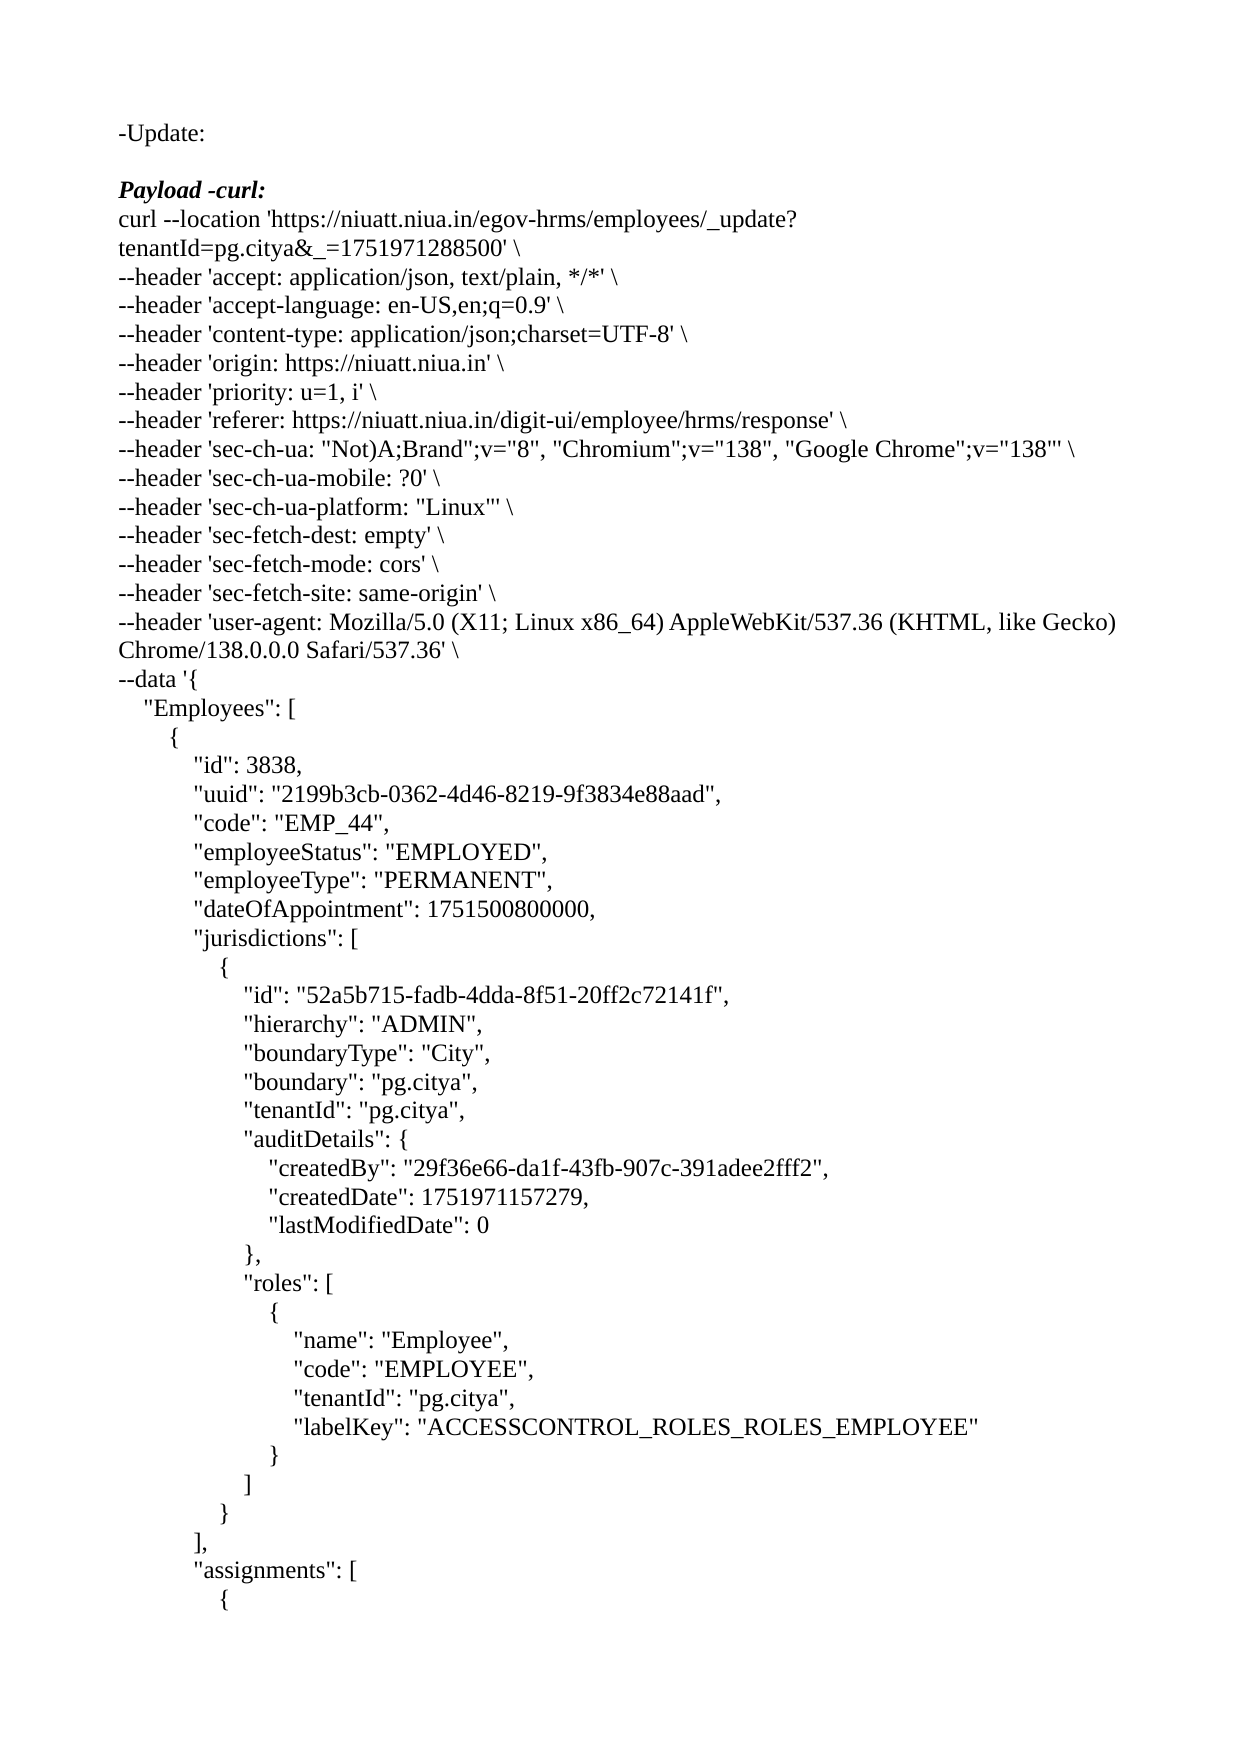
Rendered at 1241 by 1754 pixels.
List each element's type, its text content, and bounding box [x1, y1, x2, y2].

text "tenantId": "pg.citya", [118, 1096, 1122, 1124]
text } [118, 1441, 1122, 1469]
text "id": "52a5b715-fadb-4dda-8f51-20ff2c72141f", [118, 981, 1122, 1009]
text "dateOfAppointment": 1751500800000, [118, 894, 1122, 923]
text --header 'accept: application/json, text/plain, */*' \ [118, 262, 1122, 291]
text "hierarchy": "ADMIN", [118, 1009, 1122, 1038]
text curl --location 'https://niuatt.niua.in/egov-hrms/employees/_update?tenantId=pg.citya&_=1751971288500' \ [118, 204, 1122, 262]
text { [118, 1297, 1122, 1326]
text --header 'content-type: application/json;charset=UTF-8' \ [118, 319, 1122, 348]
text --header 'user-agent: Mozilla/5.0 (X11; Linux x86_64) AppleWebKit/537.36 (KHTML, like Gecko) Chrome/138.0.0.0 Safari/537.36' \ [118, 607, 1122, 664]
text --header 'origin: https://niuatt.niua.in' \ [118, 348, 1122, 377]
text --header 'sec-fetch-site: same-origin' \ [118, 578, 1122, 607]
text "assignments": [ [118, 1556, 1122, 1584]
text "id": 3838, [118, 751, 1122, 779]
text --header 'sec-fetch-mode: cors' \ [118, 549, 1122, 578]
text --header 'sec-ch-ua-mobile: ?0' \ [118, 463, 1122, 492]
text "code": "EMP_44", [118, 808, 1122, 837]
text "Employees": [ [118, 693, 1122, 722]
text "name": "Employee", [118, 1326, 1122, 1354]
text --header 'priority: u=1, i' \ [118, 377, 1122, 406]
text "createdDate": 1751971157279, [118, 1182, 1122, 1211]
text --header 'referer: https://niuatt.niua.in/digit-ui/employee/hrms/response' \ [118, 406, 1122, 434]
text }, [118, 1239, 1122, 1268]
text } [118, 1498, 1122, 1527]
text "boundaryType": "City", [118, 1038, 1122, 1067]
text Payload -curl: [118, 176, 1122, 204]
text "auditDetails": { [118, 1124, 1122, 1153]
text ] [118, 1469, 1122, 1498]
text -Update: [118, 118, 1122, 147]
text "jurisdictions": [ [118, 923, 1122, 952]
text "labelKey": "ACCESSCONTROL_ROLES_ROLES_EMPLOYEE" [118, 1412, 1122, 1441]
text --header 'sec-fetch-dest: empty' \ [118, 521, 1122, 549]
text "employeeStatus": "EMPLOYED", [118, 837, 1122, 866]
text "employeeType": "PERMANENT", [118, 866, 1122, 894]
text { [118, 1584, 1122, 1613]
text { [118, 722, 1122, 751]
text "boundary": "pg.citya", [118, 1067, 1122, 1096]
text "tenantId": "pg.citya", [118, 1383, 1122, 1412]
text "code": "EMPLOYEE", [118, 1354, 1122, 1383]
text --header 'sec-ch-ua-platform: "Linux"' \ [118, 492, 1122, 521]
text "roles": [ [118, 1268, 1122, 1297]
text --data '{ [118, 664, 1122, 693]
text --header 'accept-language: en-US,en;q=0.9' \ [118, 291, 1122, 319]
text "createdBy": "29f36e66-da1f-43fb-907c-391adee2fff2", [118, 1153, 1122, 1182]
text { [118, 952, 1122, 981]
text --header 'sec-ch-ua: "Not)A;Brand";v="8", "Chromium";v="138", "Google Chrome";v="138"' \ [118, 434, 1122, 463]
text "uuid": "2199b3cb-0362-4d46-8219-9f3834e88aad", [118, 779, 1122, 808]
text ], [118, 1527, 1122, 1556]
text "lastModifiedDate": 0 [118, 1211, 1122, 1239]
